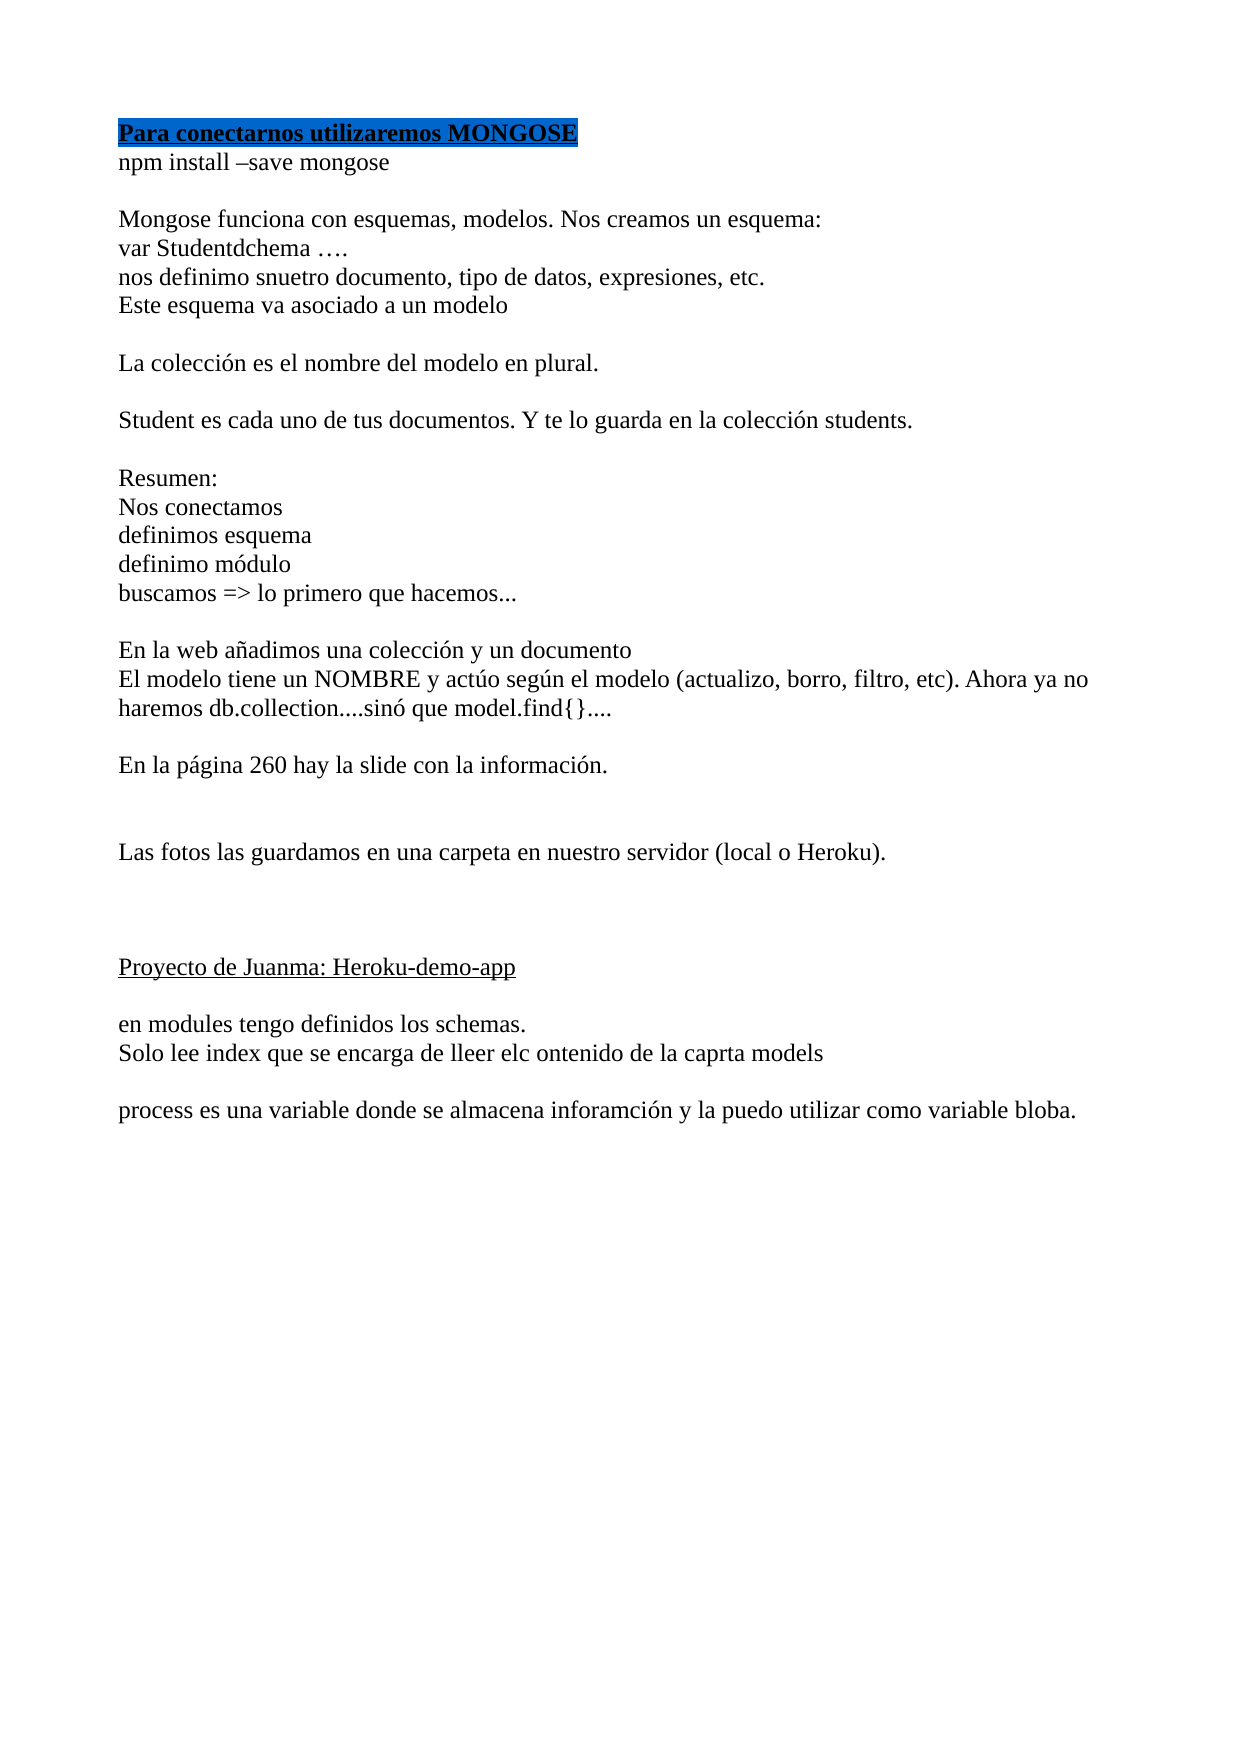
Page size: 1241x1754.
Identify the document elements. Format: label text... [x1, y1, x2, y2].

text La colección es el nombre del modelo en plural. [118, 348, 1122, 377]
text Solo lee index que se encarga de lleer elc ontenido de la caprta models [118, 1038, 1122, 1067]
text Para conectarnos utilizaremos MONGOSE [118, 118, 1122, 147]
text En la página 260 hay la slide con la información. [118, 751, 1122, 779]
text definimos esquema [118, 521, 1122, 549]
text var Studentdchema …. [118, 233, 1122, 262]
text El modelo tiene un NOMBRE y actúo según el modelo (actualizo, borro, filtro, etc). Ahora ya no haremos db.collection....sinó que model.find{}.... [118, 664, 1122, 722]
text npm install –save mongose [118, 147, 1122, 176]
text Las fotos las guardamos en una carpeta en nuestro servidor (local o Heroku). [118, 837, 1122, 866]
text definimo módulo [118, 549, 1122, 578]
text Este esquema va asociado a un modelo [118, 291, 1122, 319]
text buscamos => lo primero que hacemos... [118, 578, 1122, 607]
text nos definimo snuetro documento, tipo de datos, expresiones, etc. [118, 262, 1122, 291]
text En la web añadimos una colección y un documento [118, 636, 1122, 664]
text Nos conectamos [118, 492, 1122, 521]
text process es una variable donde se almacena inforamción y la puedo utilizar como variable bloba. [118, 1096, 1122, 1124]
text Resumen: [118, 463, 1122, 492]
text en modules tengo definidos los schemas. [118, 1009, 1122, 1038]
text Student es cada uno de tus documentos. Y te lo guarda en la colección students. [118, 406, 1122, 434]
text Proyecto de Juanma: Heroku-demo-app [118, 952, 1122, 981]
text Mongose funciona con esquemas, modelos. Nos creamos un esquema: [118, 204, 1122, 233]
